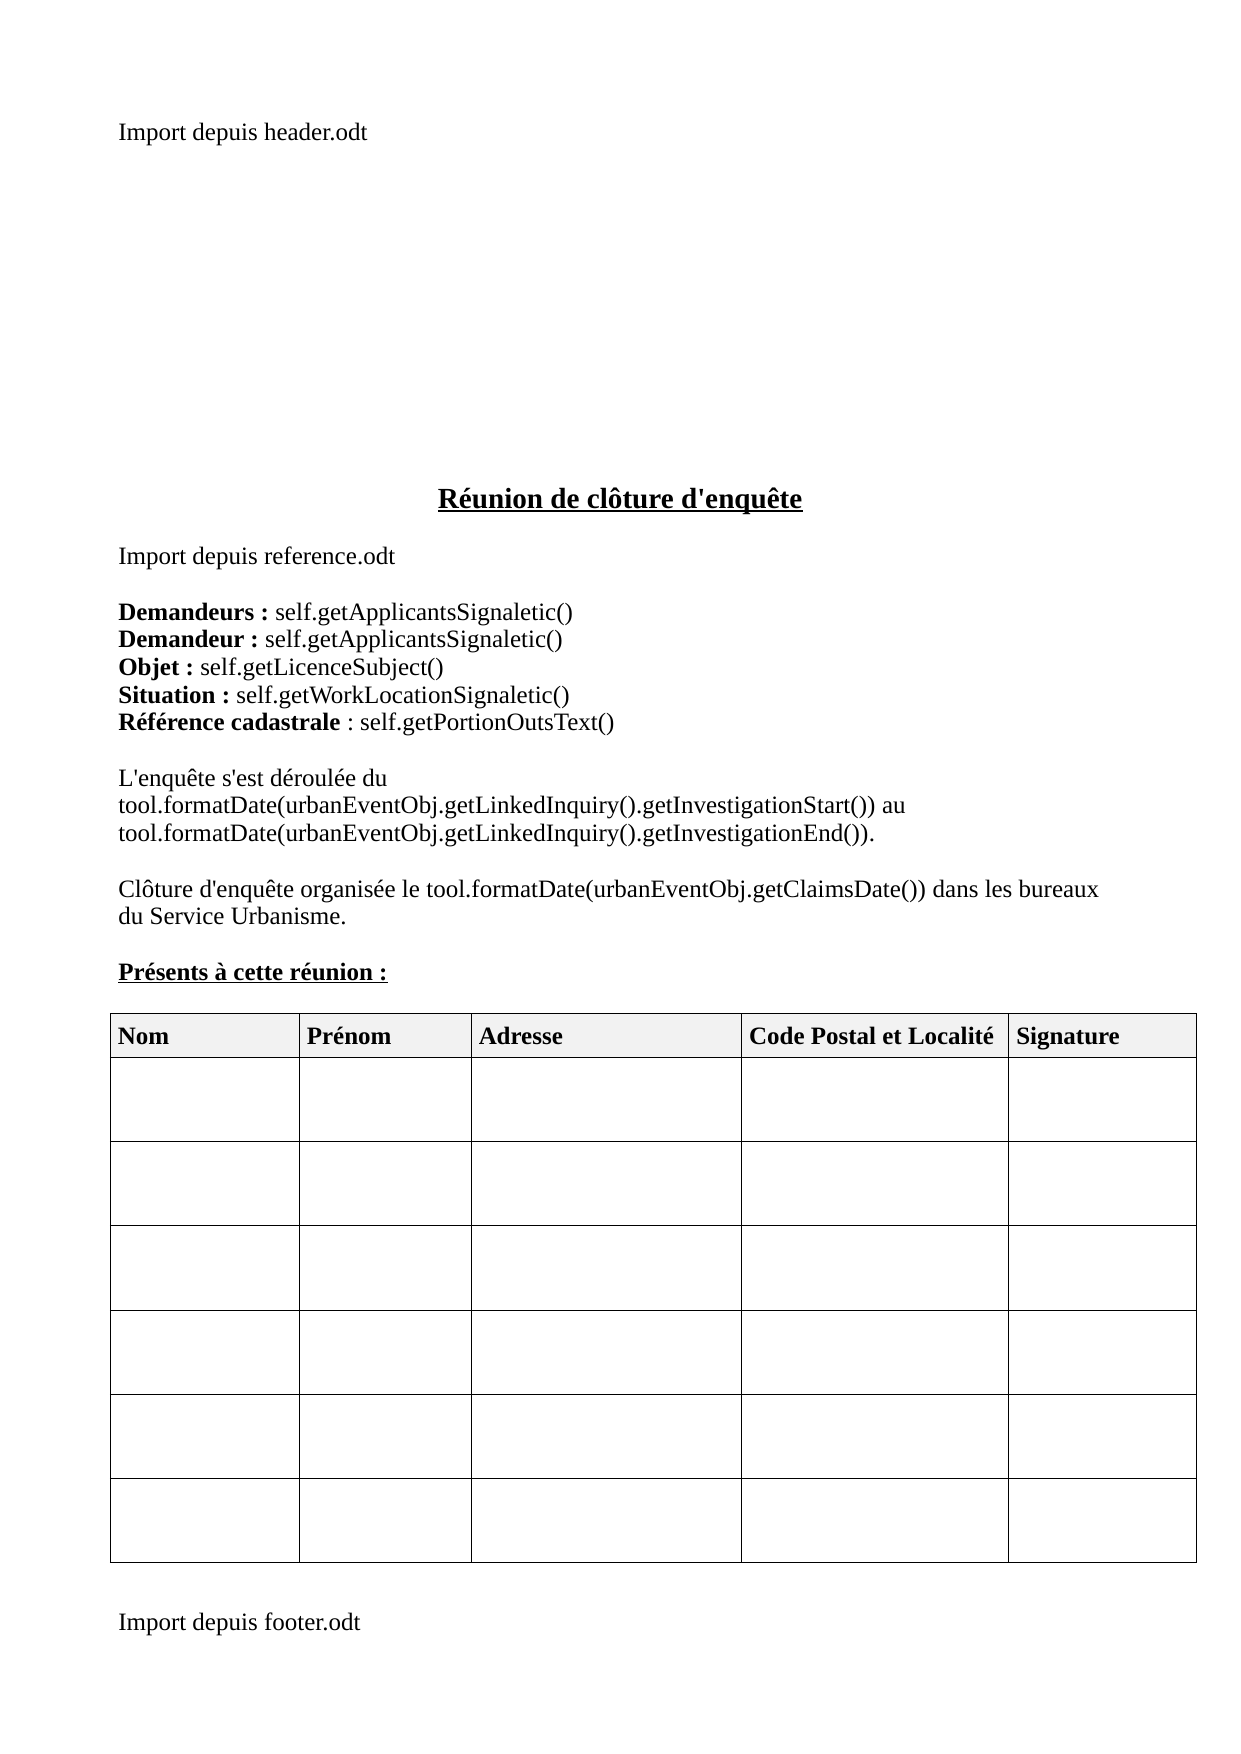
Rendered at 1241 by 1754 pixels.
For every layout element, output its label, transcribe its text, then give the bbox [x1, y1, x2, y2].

table_header Nom [111, 1014, 299, 1057]
table_cell [742, 1058, 1008, 1141]
table_cell [472, 1058, 741, 1141]
table_cell [111, 1311, 299, 1394]
text Clôture d'enquête organisée le tool.formatDate(urbanEventObj.getClaimsDate()) dans les bureaux du Service Urbanisme. [118, 875, 1122, 930]
text Référence cadastrale : self.getPortionOutsText() [118, 708, 1122, 736]
table_cell [300, 1226, 471, 1309]
table_cell [300, 1395, 471, 1478]
table_cell [1009, 1311, 1196, 1394]
table_cell [1009, 1142, 1196, 1225]
title Réunion de clôture d'enquête [118, 482, 1122, 514]
table_cell [472, 1479, 741, 1562]
table_cell [472, 1395, 741, 1478]
table_cell [111, 1058, 299, 1141]
table_cell [1009, 1395, 1196, 1478]
text Présents à cette réunion : [118, 958, 1122, 986]
table_cell [300, 1058, 471, 1141]
table_cell [742, 1395, 1008, 1478]
text Import depuis reference.odt [118, 542, 1122, 570]
text Import depuis header.odt [118, 118, 539, 146]
table_cell [1009, 1226, 1196, 1309]
table_cell [742, 1311, 1008, 1394]
table_cell [742, 1226, 1008, 1309]
table_cell [1009, 1479, 1196, 1562]
text Demandeurs : self.getApplicantsSignaletic() [118, 598, 1122, 625]
text Situation : self.getWorkLocationSignaletic() [118, 681, 1122, 708]
text L'enquête s'est déroulée du tool.formatDate(urbanEventObj.getLinkedInquiry().getInvestigationStart()) au tool.formatDate(urbanEventObj.getLinkedInquiry().getInvestigationEnd()). [118, 764, 1122, 847]
table_cell [472, 1311, 741, 1394]
text Objet : self.getLicenceSubject() [118, 653, 1122, 681]
table_cell [300, 1142, 471, 1225]
table_cell [742, 1479, 1008, 1562]
table_cell [111, 1142, 299, 1225]
table_cell [300, 1311, 471, 1394]
table_cell [742, 1142, 1008, 1225]
table_cell [111, 1226, 299, 1309]
table_cell [111, 1479, 299, 1562]
table_cell [111, 1395, 299, 1478]
text Demandeur : self.getApplicantsSignaletic() [118, 625, 1122, 653]
table_cell [300, 1479, 471, 1562]
table_cell [472, 1142, 741, 1225]
table_header Adresse [472, 1014, 741, 1057]
table_header Code Postal et Localité [742, 1014, 1008, 1057]
table_cell [472, 1226, 741, 1309]
table_cell [1009, 1058, 1196, 1141]
table_header Prénom [300, 1014, 471, 1057]
table_header Signature [1009, 1014, 1196, 1057]
